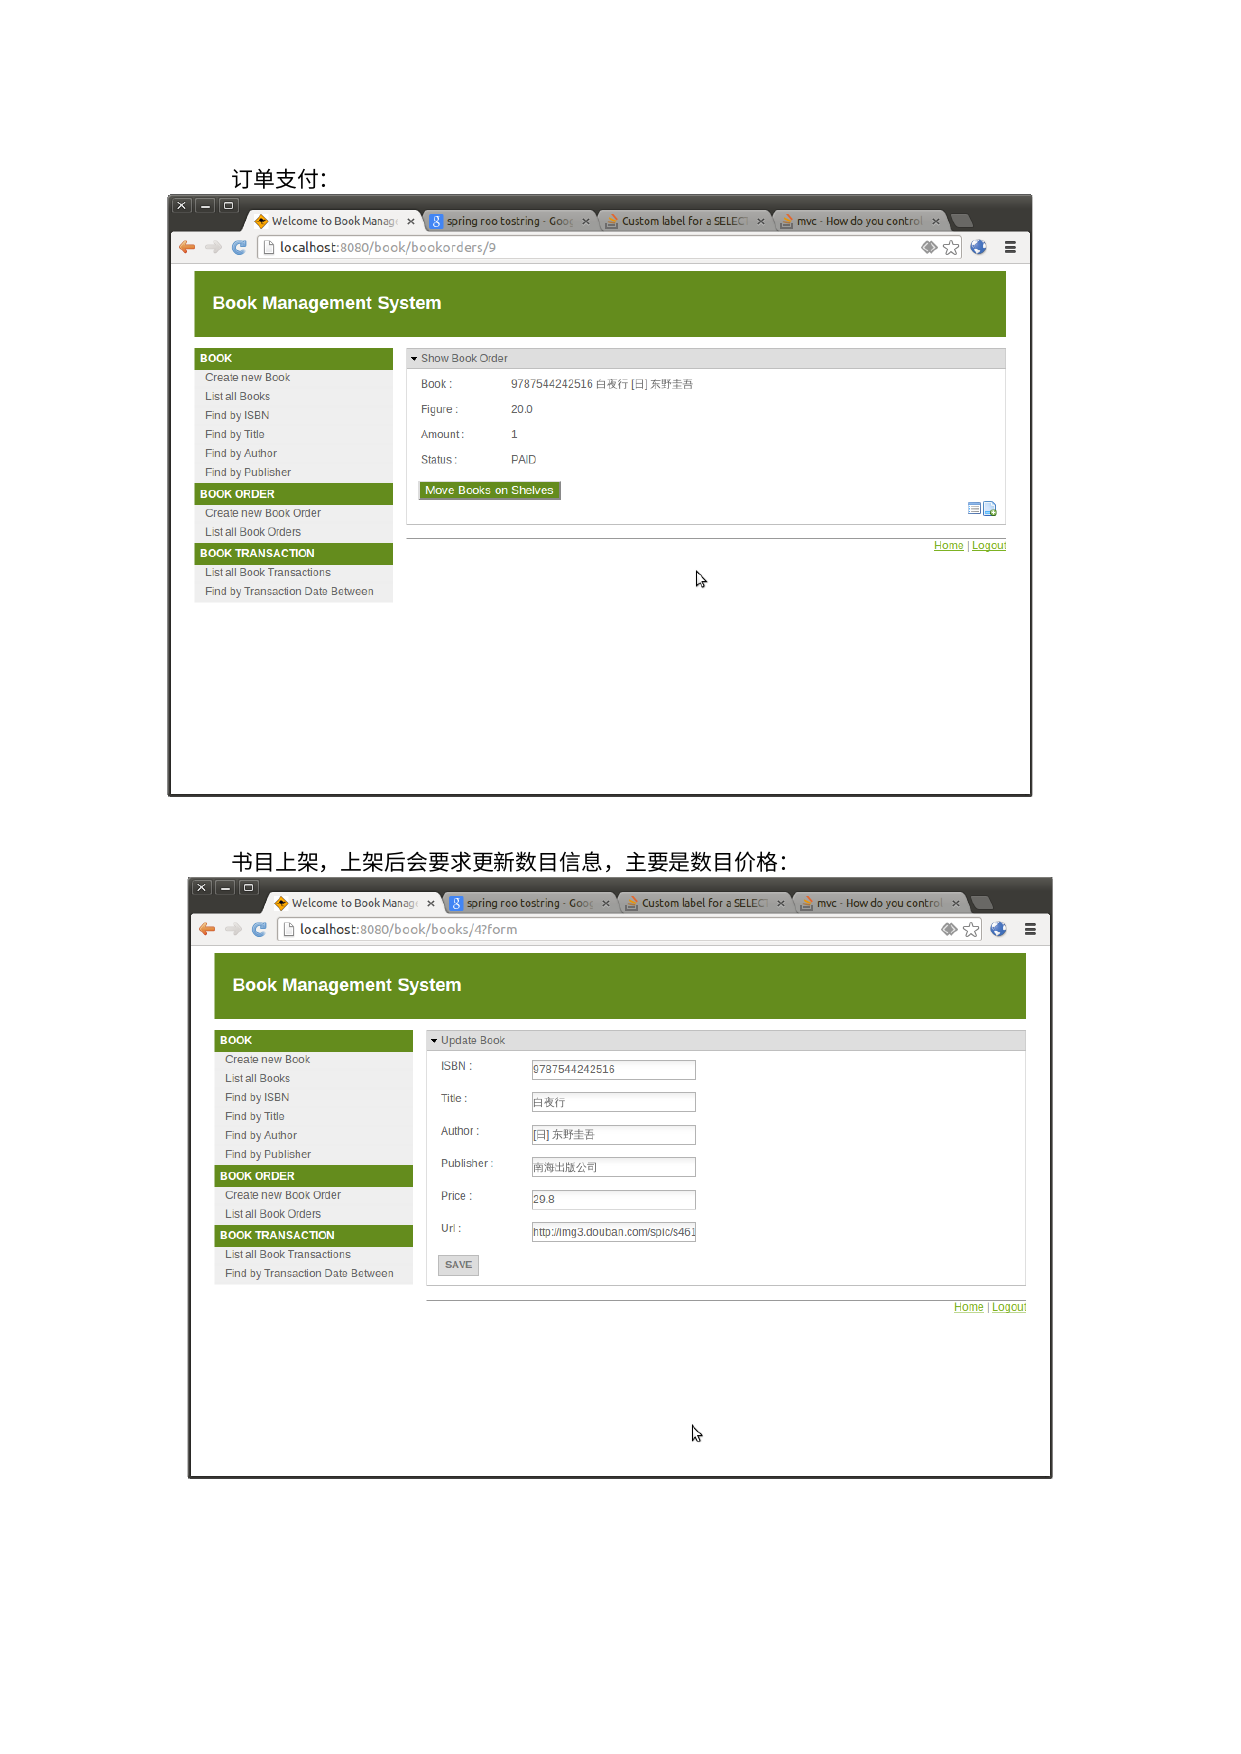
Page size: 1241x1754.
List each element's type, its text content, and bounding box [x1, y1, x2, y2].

picture [187, 877, 1053, 1479]
text 书目上架，上架后会要求更新数目信息，主要是数目价格： [187, 844, 1053, 877]
picture [167, 194, 1033, 797]
text 订单支付： [187, 162, 1053, 194]
